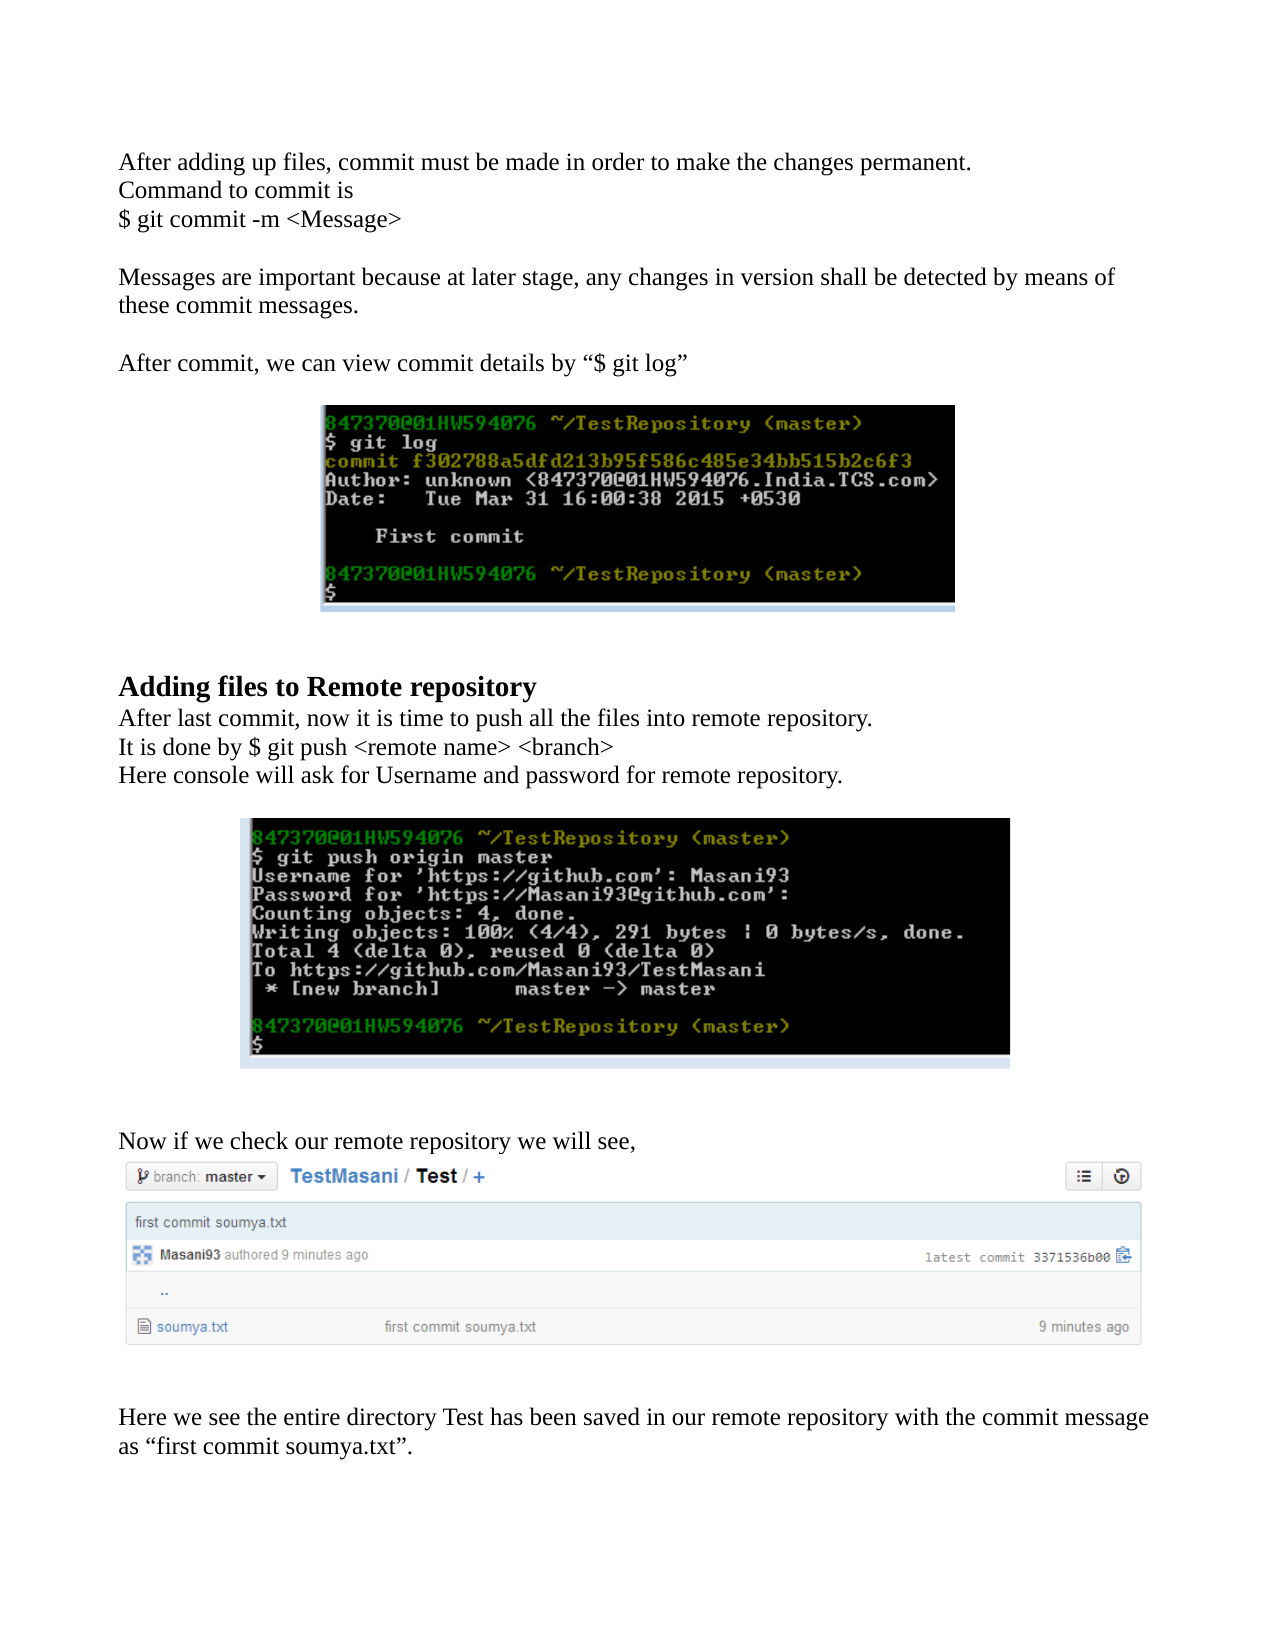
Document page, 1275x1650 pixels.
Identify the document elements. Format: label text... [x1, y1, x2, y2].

text Here we see the entire directory Test has been saved in our remote repository with the commit message as “first commit soumya.txt”. [118, 1402, 1157, 1459]
text Adding files to Remote repository [118, 669, 1157, 703]
picture [320, 405, 955, 612]
text After commit, we can view commit details by “$ git log” [118, 348, 1157, 377]
text Now if we check our remote repository we will see, [118, 1126, 1157, 1154]
picture [239, 818, 1011, 1069]
text $ git commit -m <Message> [118, 204, 1157, 233]
text It is done by $ git push <remote name> <branch> [118, 732, 1157, 760]
picture [118, 1154, 1157, 1374]
text Here console will ask for Username and password for remote repository. [118, 760, 1157, 789]
text After adding up files, commit must be made in order to make the changes permanent. [118, 147, 1157, 176]
text Command to commit is [118, 176, 1157, 204]
text After last commit, now it is time to push all the files into remote repository. [118, 703, 1157, 732]
text Messages are important because at later stage, any changes in version shall be detected by means of these commit messages. [118, 262, 1157, 319]
